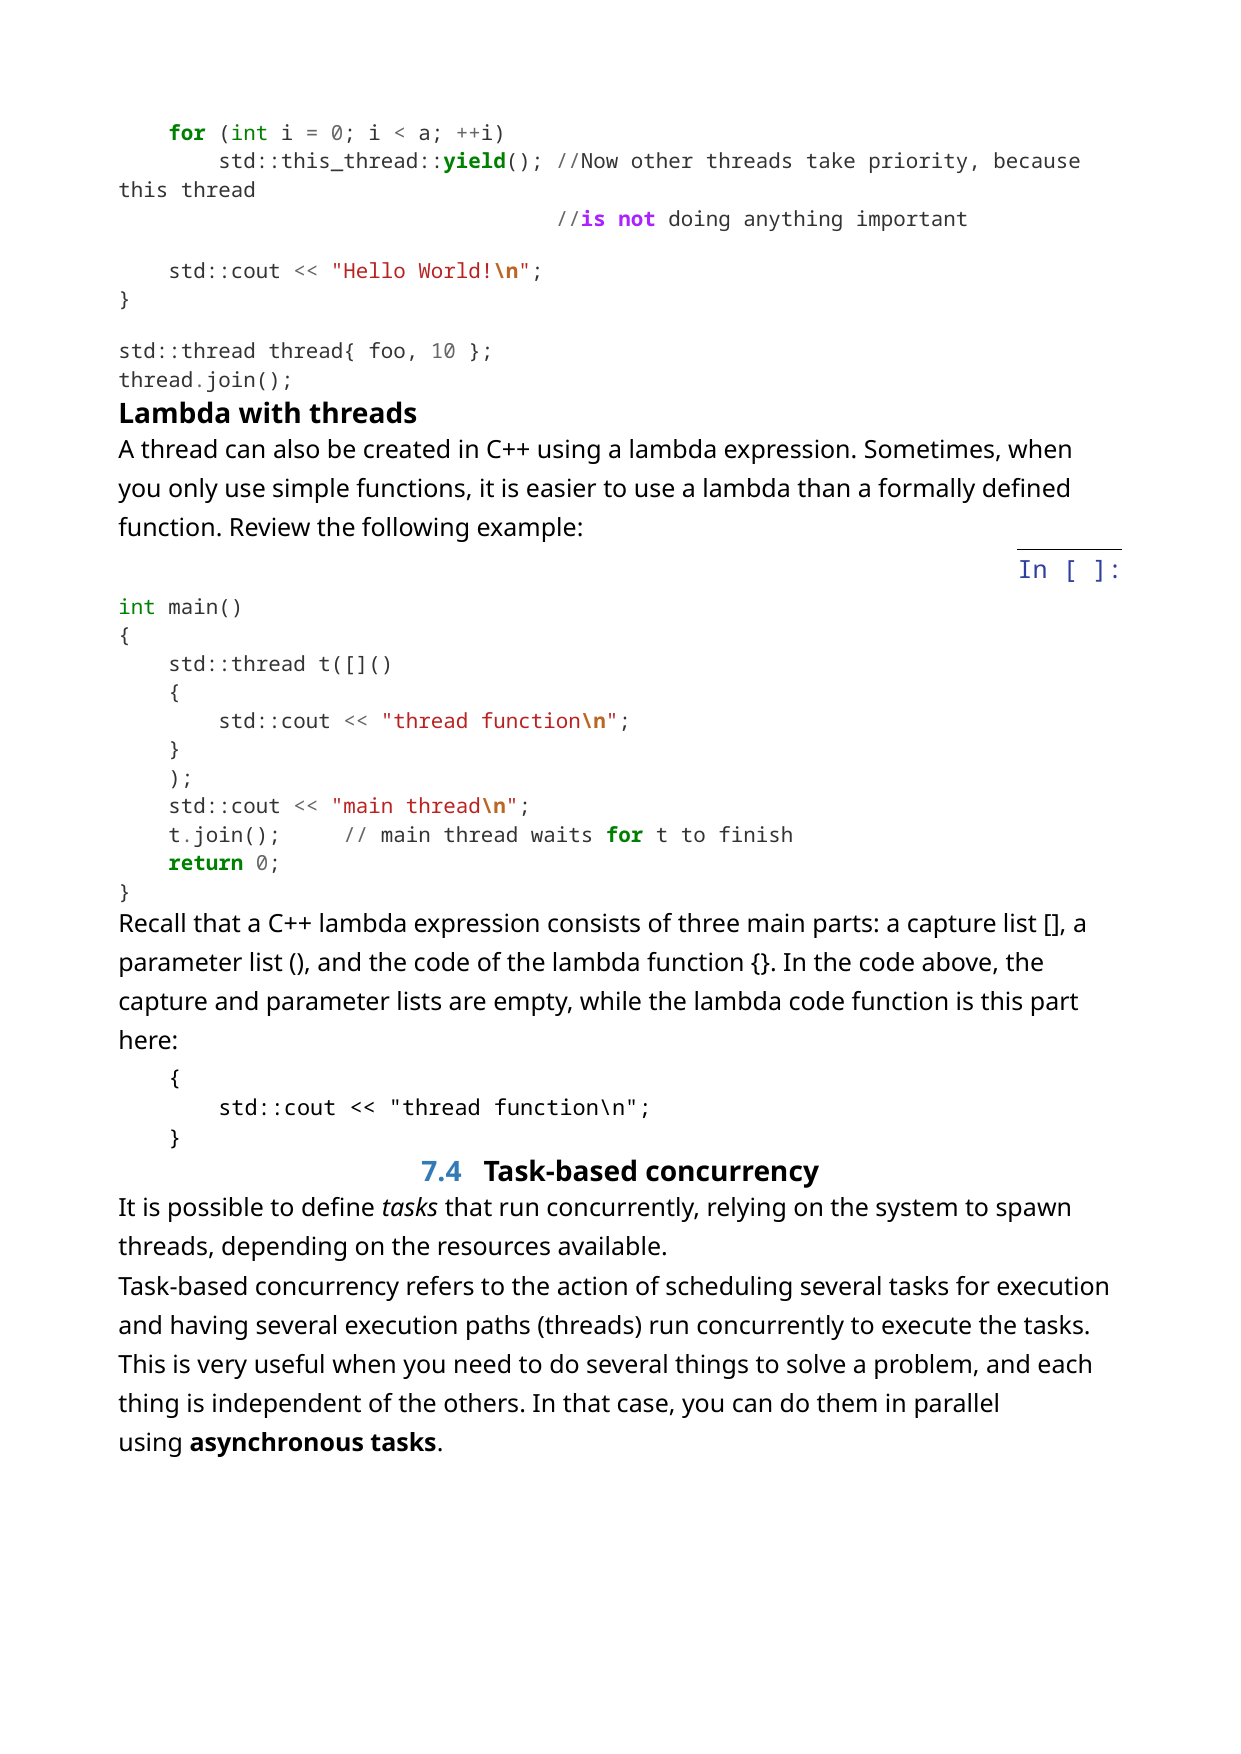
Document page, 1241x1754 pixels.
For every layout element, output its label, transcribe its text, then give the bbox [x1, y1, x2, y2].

text std::thread t([]() [118, 649, 1122, 677]
text std::thread thread{ foo, 10 }; [118, 336, 1122, 365]
text Task-based concurrency refers to the action of scheduling several tasks for execution and having several execution paths (threads) run concurrently to execute the tasks. [118, 1268, 1122, 1341]
text } [118, 1122, 1122, 1151]
text return 0; [118, 848, 1122, 877]
subtitle 7.4 Task-based concurrency [118, 1151, 1122, 1190]
text { [118, 620, 1122, 649]
text Recall that a C++ lambda expression consists of three main parts: a capture list [], a parameter list (), and the code of the lambda function {}. In the code above, the capture and parameter lists are empty, while the lambda code function is this part here: [118, 905, 1122, 1057]
text } [118, 284, 1122, 313]
text std::this_thread::yield(); //Now other threads take priority, because this thread [118, 147, 1122, 204]
text for (int i = 0; i < a; ++i) [118, 118, 1122, 147]
text std::cout << "Hello World!\n"; [118, 256, 1122, 284]
text { [118, 1062, 1122, 1092]
text In [ ]: [118, 549, 1122, 586]
text std::cout << "main thread\n"; [118, 791, 1122, 820]
text ); [118, 763, 1122, 791]
text A thread can also be created in C++ using a lambda expression. Sometimes, when you only use simple functions, it is easier to use a lambda than a formally defined function. Review the following example: [118, 432, 1122, 544]
text //is not doing anything important [118, 204, 1122, 232]
text } [118, 734, 1122, 763]
text std::cout << "thread function\n"; [118, 1092, 1122, 1122]
text } [118, 877, 1122, 905]
text thread.join(); [118, 365, 1122, 393]
subtitle Lambda with threads [118, 393, 1122, 432]
text std::cout << "thread function\n"; [118, 706, 1122, 734]
text int main() [118, 592, 1122, 620]
text This is very useful when you need to do several things to solve a problem, and each thing is independent of the others. In that case, you can do them in parallel using asynchronous tasks. [118, 1346, 1122, 1459]
text It is possible to define tasks that run concurrently, relying on the system to spawn threads, depending on the resources available. [118, 1190, 1122, 1263]
text { [118, 677, 1122, 706]
text t.join(); // main thread waits for t to finish [118, 820, 1122, 848]
